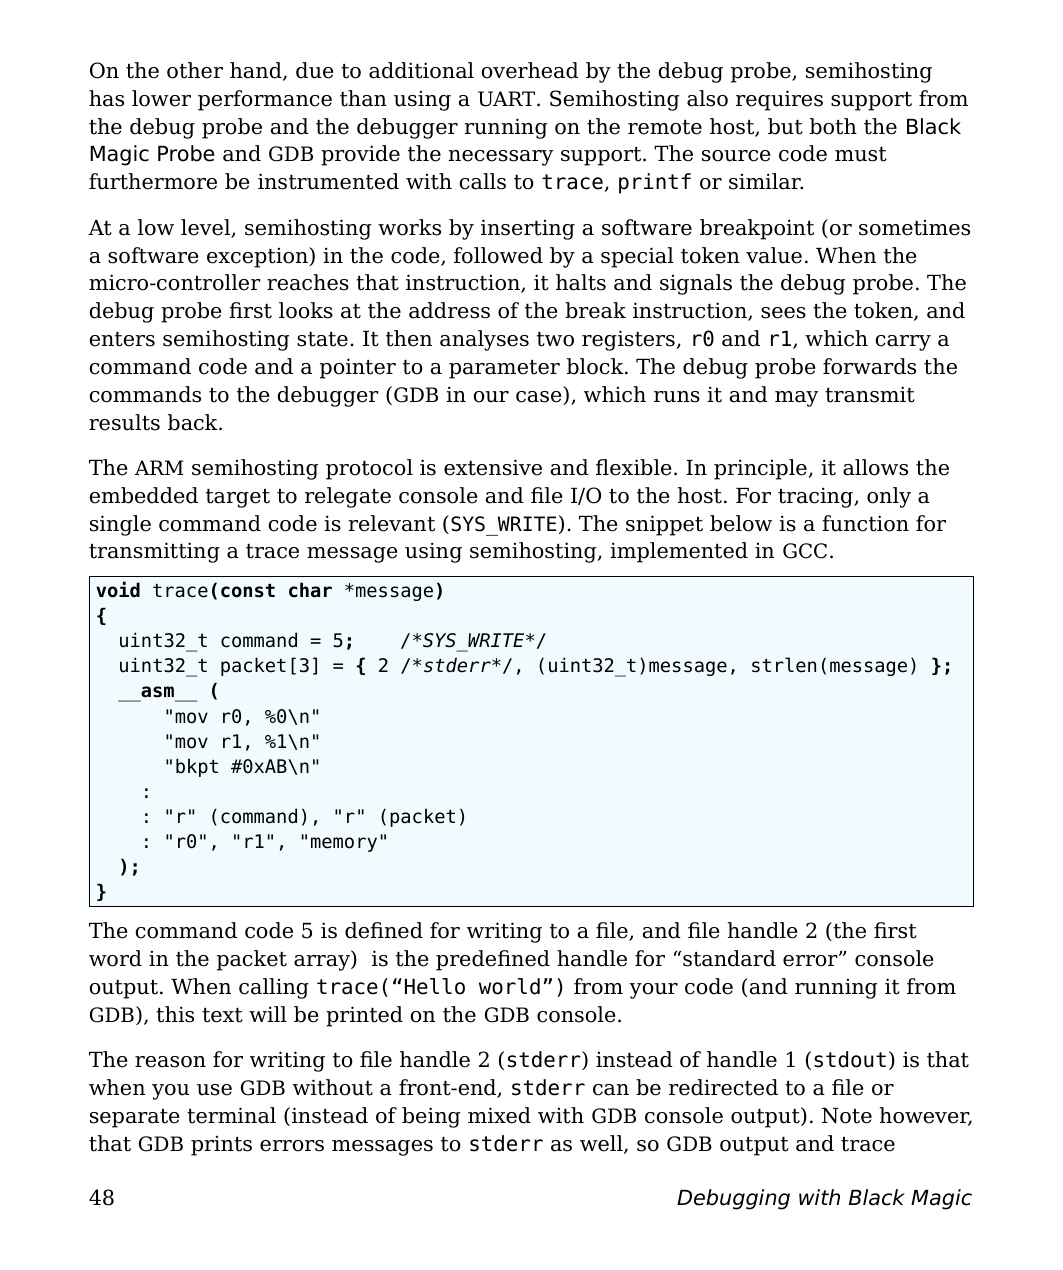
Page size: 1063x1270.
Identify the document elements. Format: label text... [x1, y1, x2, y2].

text : "r" (command), "r" (packet) [90, 802, 973, 827]
text void trace(const char *message) [90, 577, 973, 601]
text "bkpt #0xAB\n" [90, 752, 973, 777]
text uint32_t packet[3] = { 2 /*stderr*/, (uint32_t)message, strlen(message) }; [90, 651, 973, 677]
text The command code 5 is defined for writing to a file, and file handle 2 (the first word in the packet array) is the predefined handle for “standard error” console output. When calling trace(“Hello world”) from your code (and running it from GDB), this text will be printed on the GDB console. [88, 919, 974, 1027]
text : [90, 777, 973, 802]
text ); [90, 852, 973, 877]
text On the other hand, due to additional overhead by the debug probe, semihosting has lower performance than using a UART. Semihosting also requires support from the debug probe and the debugger running on the remote host, but both the Black Magic Probe and GDB provide the necessary support. The source code must furthermore be instrumented with calls to trace, printf or similar. [88, 59, 974, 194]
text At a low level, semihosting works by inserting a software breakpoint (or sometimes a software exception) in the code, followed by a special token value. When the micro-controller reaches that instruction, it halts and signals the debug probe. The debug probe first looks at the address of the break instruction, sees the token, and enters semihosting state. It then analyses two registers, r0 and r1, which carry a command code and a pointer to a parameter block. The debug probe forwards the commands to the debugger (GDB in our case), which runs it and may transmit results back. [88, 216, 974, 435]
text "mov r1, %1\n" [90, 727, 973, 752]
text : "r0", "r1", "memory" [90, 827, 973, 852]
text The reason for writing to file handle 2 (stderr) instead of handle 1 (stdout) is that when you use GDB without a front-end, stderr can be redirected to a file or separate terminal (instead of being mixed with GDB console output). Note however, that GDB prints errors messages to stderr as well, so GDB output and trace [88, 1048, 974, 1156]
text } [90, 877, 973, 906]
text The ARM semihosting protocol is extensive and flexible. In principle, it allows the embedded target to relegate console and file I/O to the host. For tracing, only a single command code is relevant (SYS_WRITE). The snippet below is a function for transmitting a trace message using semihosting, implemented in GCC. [88, 456, 974, 564]
text "mov r0, %0\n" [90, 702, 973, 727]
text __asm__ ( [90, 677, 973, 702]
text { [90, 601, 973, 626]
text uint32_t command = 5; /*SYS_WRITE*/ [90, 626, 973, 651]
